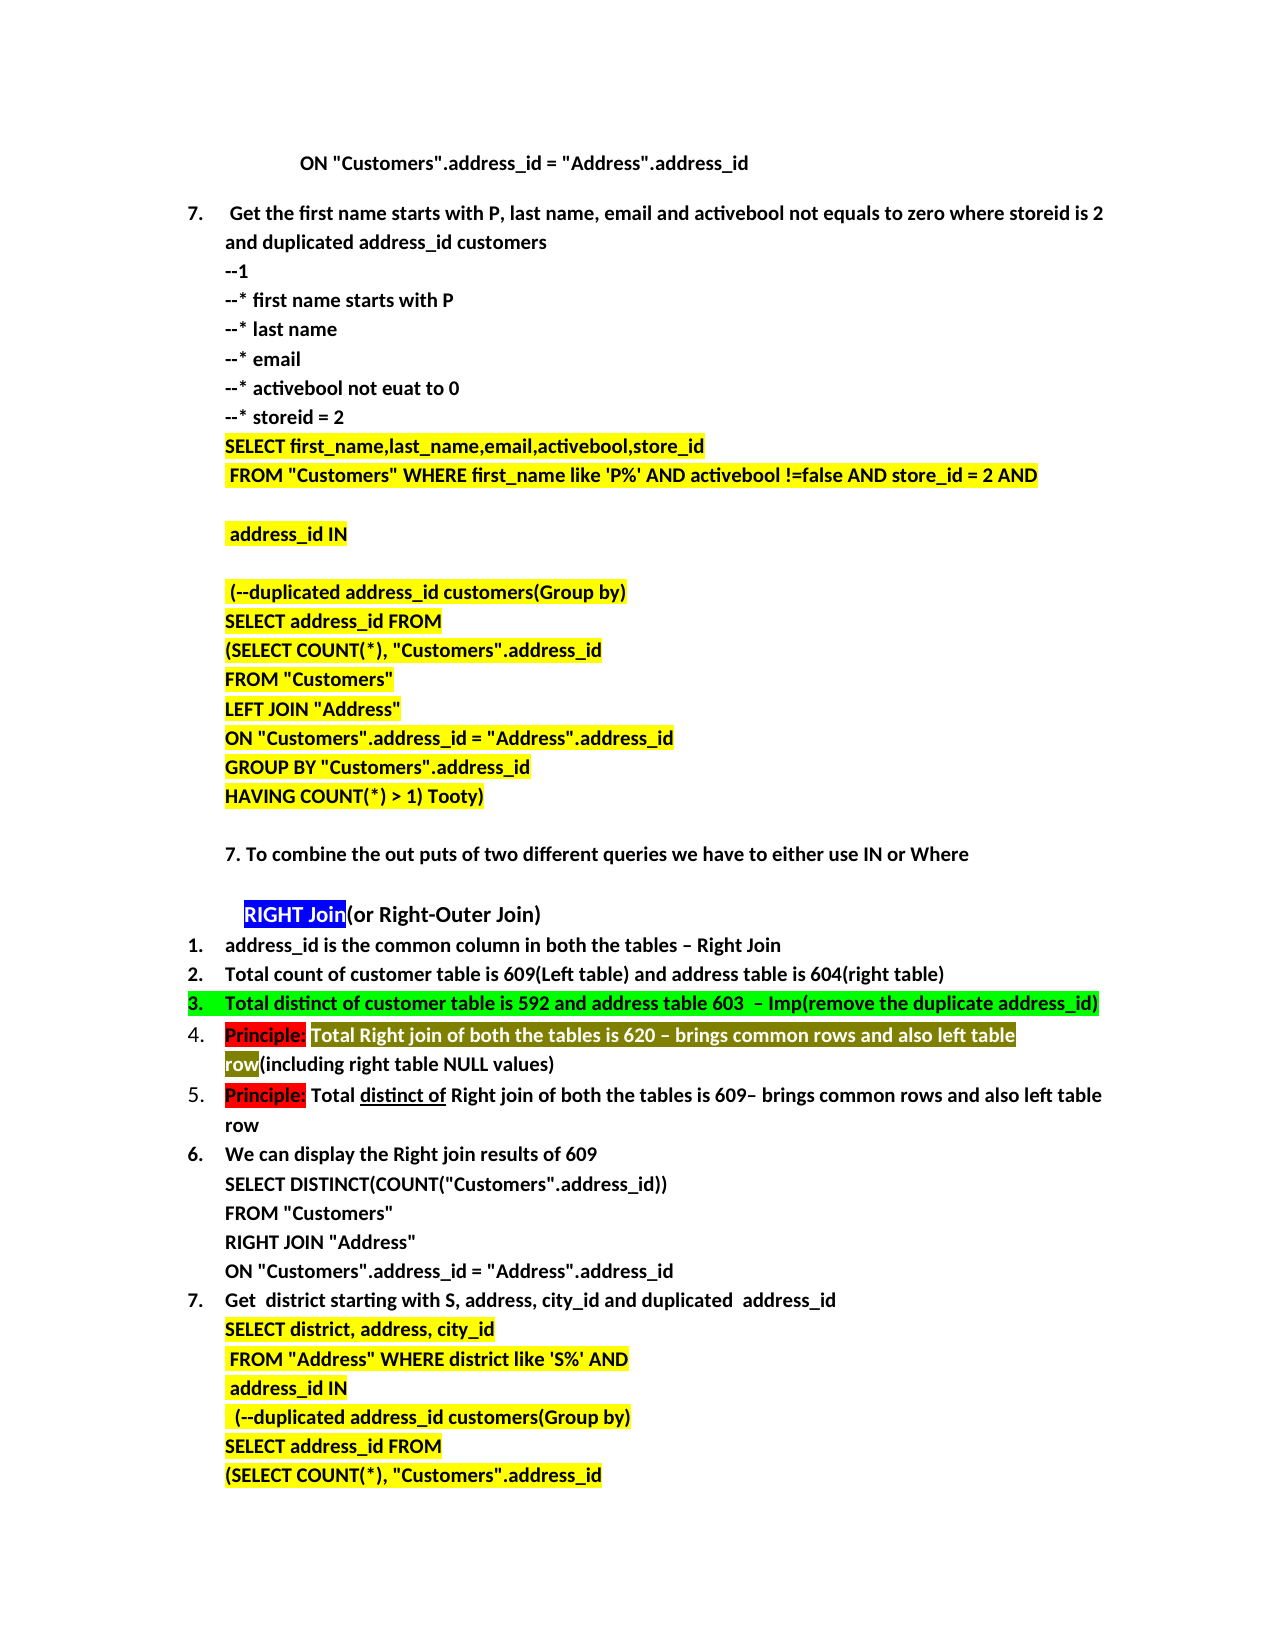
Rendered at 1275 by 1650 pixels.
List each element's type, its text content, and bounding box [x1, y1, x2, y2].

list FROM "Address" WHERE district like 'S%' AND [225, 1346, 1125, 1371]
text ON "Customers".address_id = "Address".address_id [300, 150, 1125, 175]
list (SELECT COUNT(*), "Customers".address_id [225, 1462, 1125, 1488]
list address_id is the common column in both the tables – Right Join [187, 932, 1125, 958]
list --* last name [225, 317, 1125, 342]
list Get district starting with S, address, city_id and duplicated address_id [187, 1287, 1125, 1313]
list --* storeid = 2 [225, 404, 1125, 429]
list SELECT district, address, city_id [225, 1317, 1125, 1342]
list Principle: Total Right join of both the tables is 620 – brings common rows and also left table row(including right table NULL values) [187, 1020, 1125, 1077]
list SELECT address_id FROM [225, 608, 1125, 634]
list --* first name starts with P [225, 287, 1125, 313]
list RIGHT JOIN "Address" [225, 1229, 1125, 1254]
list --* activebool not euat to 0 [225, 375, 1125, 400]
list SELECT first_name,last_name,email,activebool,store_id [225, 433, 1125, 459]
list SELECT address_id FROM [225, 1433, 1125, 1459]
list LEFT JOIN "Address" [225, 696, 1125, 721]
list ON "Customers".address_id = "Address".address_id [225, 725, 1125, 750]
list SELECT DISTINCT(COUNT("Customers".address_id)) [225, 1171, 1125, 1196]
list Principle: Total distinct of Right join of both the tables is 609– brings common rows and also left table row [187, 1081, 1125, 1138]
list HAVING COUNT(*) > 1) Tooty) [225, 783, 1125, 809]
list (SELECT COUNT(*), "Customers".address_id [225, 637, 1125, 663]
list address_id IN [225, 1375, 1125, 1400]
list FROM "Customers" WHERE first_name like 'P%' AND activebool !=false AND store_id = 2 AND [225, 462, 1125, 488]
list --* email [225, 346, 1125, 371]
list ON "Customers".address_id = "Address".address_id [225, 1258, 1125, 1284]
list (--duplicated address_id customers(Group by) [225, 1404, 1125, 1429]
list address_id IN [225, 521, 1125, 546]
list (--duplicated address_id customers(Group by) [225, 579, 1125, 604]
list RIGHT Join(or Right-Outer Join) [225, 900, 1125, 928]
list --1 [225, 258, 1125, 284]
list Total count of customer table is 609(Left table) and address table is 604(right table) [187, 961, 1125, 987]
list FROM "Customers" [225, 667, 1125, 692]
list GROUP BY "Customers".address_id [225, 754, 1125, 779]
list FROM "Customers" [225, 1200, 1125, 1225]
list Total distinct of customer table is 592 and address table 603 – Imp(remove the duplicate address_id) [187, 991, 1125, 1016]
list 7. To combine the out puts of two different queries we have to either use IN or Where [225, 842, 1125, 867]
list Get the first name starts with P, last name, email and activebool not equals to zero where storeid is 2 and duplicated address_id customers [187, 200, 1125, 254]
list We can display the Right join results of 609 [187, 1142, 1125, 1167]
